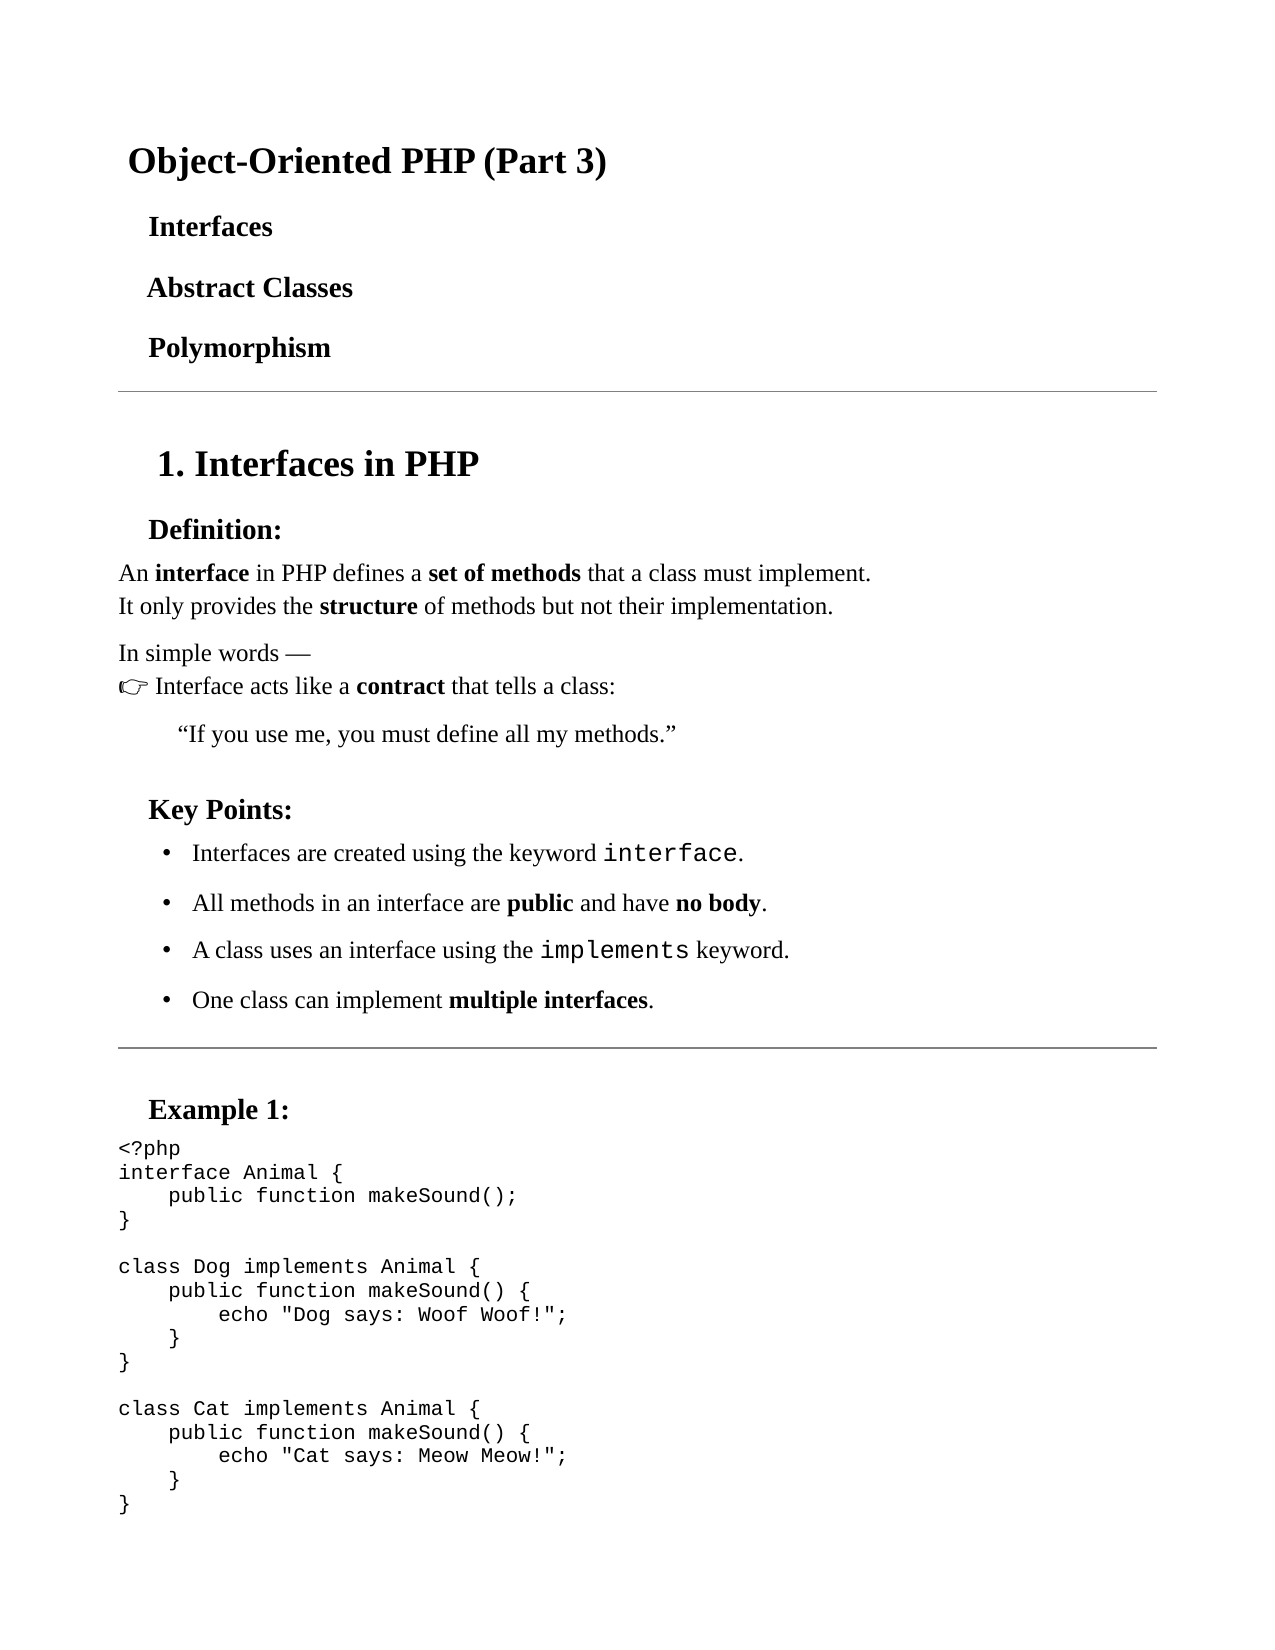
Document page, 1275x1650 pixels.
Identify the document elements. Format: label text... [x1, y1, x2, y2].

text } [118, 1493, 1157, 1516]
subtitle 🔹 Key Points: [118, 792, 1157, 825]
text In simple words — 👉 Interface acts like a contract that tells a class: [118, 638, 1157, 700]
text echo "Cat says: Meow Meow!"; [118, 1445, 1157, 1469]
text public function makeSound() { [118, 1280, 1157, 1303]
subtitle Object-Oriented PHP (Part 3) [118, 139, 1157, 182]
text <?php [118, 1138, 1157, 1162]
list One class can implement multiple interfaces. [162, 986, 1157, 1014]
text public function makeSound() { [118, 1422, 1157, 1445]
subtitle 🔹 Definition: [118, 512, 1157, 545]
text } [118, 1469, 1157, 1493]
text “If you use me, you must define all my methods.” [177, 719, 1098, 748]
text } [118, 1351, 1157, 1374]
text class Dog implements Animal { [118, 1256, 1157, 1280]
text An interface in PHP defines a set of methods that a class must implement. It only provides the structure of methods but not their implementation. [118, 558, 1157, 619]
subtitle 🔹 Abstract Classes [118, 270, 1157, 303]
text class Cat implements Animal { [118, 1398, 1157, 1422]
list All methods in an interface are public and have no body. [162, 888, 1157, 917]
text public function makeSound(); [118, 1185, 1157, 1209]
list A class uses an interface using the implements keyword. [162, 936, 1157, 966]
text echo "Dog says: Woof Woof!"; [118, 1303, 1157, 1327]
list Interfaces are created using the keyword interface. [162, 838, 1157, 869]
subtitle 🔹 Polymorphism [118, 330, 1157, 364]
subtitle 🔸 1. Interfaces in PHP [118, 442, 1157, 485]
text interface Animal { [118, 1162, 1157, 1185]
subtitle 🔹 Example 1: [118, 1092, 1157, 1126]
text } [118, 1327, 1157, 1351]
subtitle 🔹 Interfaces [118, 209, 1157, 243]
text } [118, 1209, 1157, 1233]
